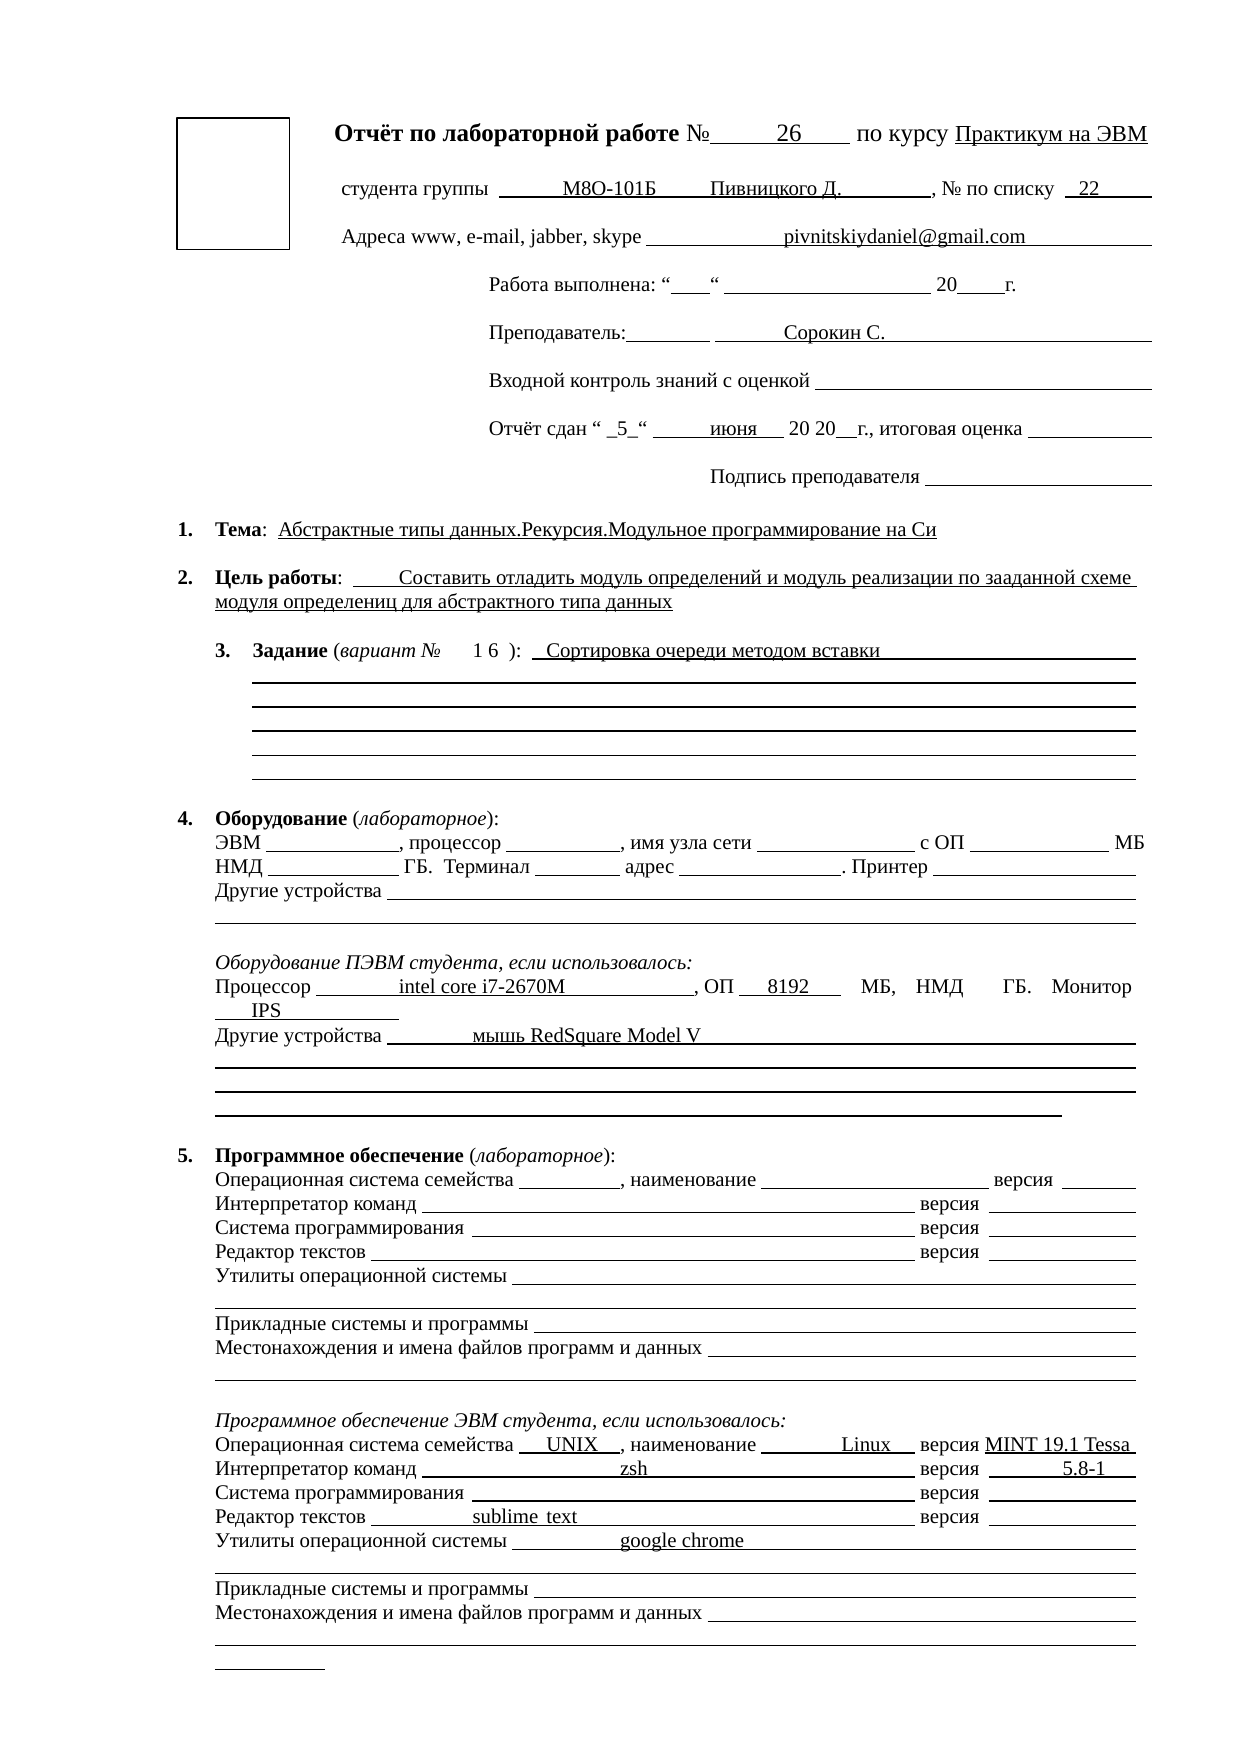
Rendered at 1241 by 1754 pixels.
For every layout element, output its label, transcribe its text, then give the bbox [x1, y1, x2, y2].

table_header Отчёт по лабораторной работе № 26 по курсу Практикум на ЭВМ студента группы М8О-101Б Пивницкого Д. , № по списку 22 Адреса www, e-mail, jabber, skype pivnitskiydaniel@gmail.com Работа выполнена: “ “ 20 г. Преподаватель: Сорокин С. Входной контроль знаний с оценкой Отчёт сдан “ _5_“ июня 20 20 г., итоговая оценка Подпись преподавателя [334, 118, 1152, 488]
text Интерпретатор команд версия [215, 1191, 1152, 1215]
list Оборудование (лабораторное): [177, 806, 1152, 830]
text Система программирования версия [215, 1215, 1152, 1239]
text Редактор текстов версия [215, 1239, 1152, 1263]
text Местонахождения и имена файлов программ и данных [215, 1600, 1152, 1672]
text Интерпретатор команд zsh версия 5.8-1 [215, 1456, 1152, 1480]
text Система программирования версия [215, 1480, 1152, 1504]
list Цель работы: Составить отладить модуль определений и модуль реализации по зааданной схеме модуля определениц для абстрактного типа данных [177, 565, 1152, 613]
text Процессор intel core i7-2670M , ОП 8192 МБ, НМД ГБ. Монитор IPS [215, 974, 1152, 1022]
text Операционная система семейства UNIX , наименование Linux версия MINT 19.1 Tessa [215, 1432, 1152, 1456]
text Редактор текстов sublime text версия [215, 1504, 1152, 1528]
text Программное обеспечение ЭВМ студента, если использовалось: [215, 1407, 1152, 1432]
text Утилиты операционной системы [215, 1263, 1152, 1311]
list Программное обеспечение (лабораторное): [177, 1143, 1152, 1167]
text ЭВМ , процессор , имя узла сети с ОП МБ [215, 830, 1152, 854]
text Утилиты операционной системы google chrome [215, 1528, 1152, 1576]
text Местонахождения и имена файлов программ и данных [215, 1335, 1152, 1383]
text НМД ГБ. Терминал адрес . Принтер [215, 854, 1152, 878]
list Задание (вариант № 1 6 ): Сортировка очереди методом вставки [215, 637, 1152, 782]
table_header [166, 118, 334, 488]
text Другие устройства [215, 878, 1152, 926]
text Операционная система семейства , наименование версия [215, 1167, 1152, 1191]
text Прикладные системы и программы [215, 1311, 1152, 1335]
text Прикладные системы и программы [215, 1576, 1152, 1600]
text Оборудование ПЭВМ студента, если использовалось: [215, 950, 1152, 974]
list Тема: Абстрактные типы данных.Рекурсия.Модульное программирование на Си [177, 517, 1152, 541]
text Другие устройства мышь RedSquare Model V [215, 1022, 1152, 1119]
